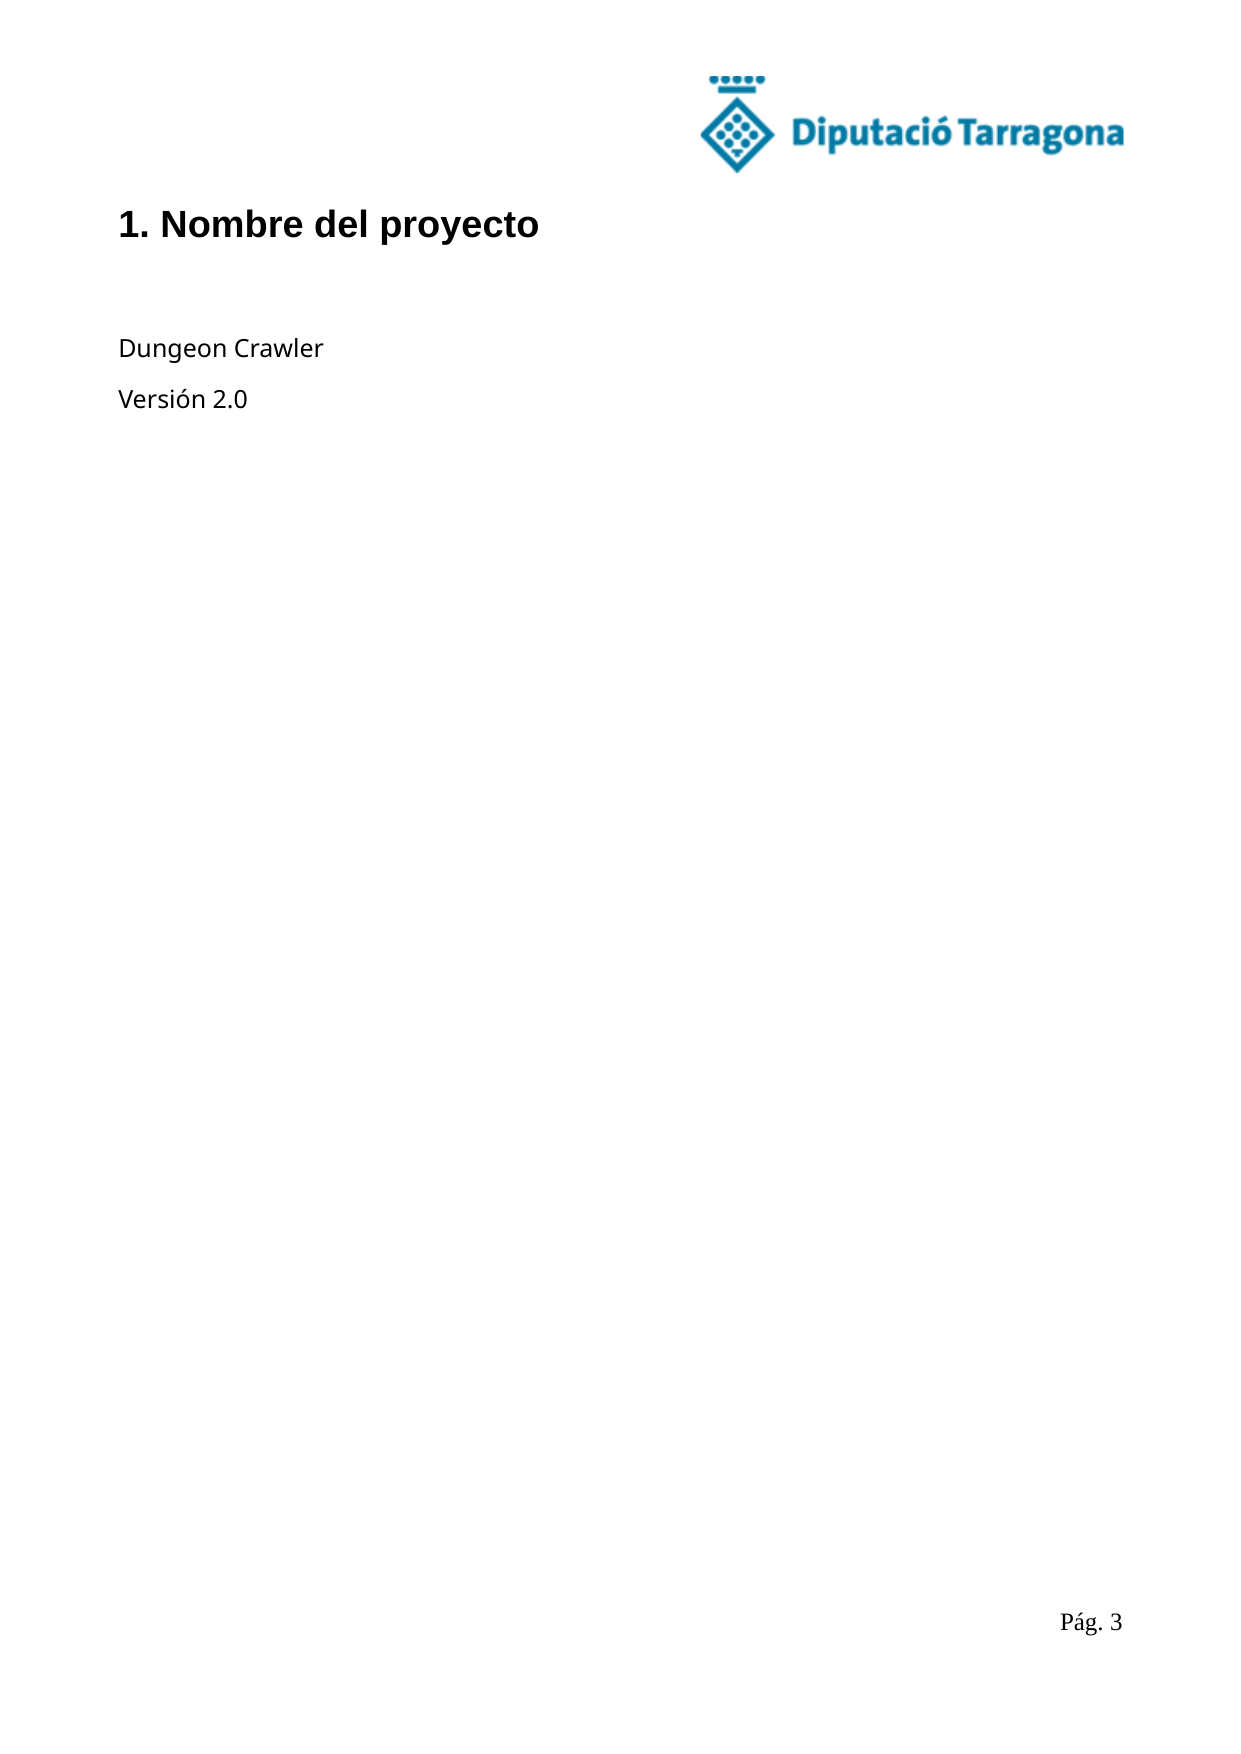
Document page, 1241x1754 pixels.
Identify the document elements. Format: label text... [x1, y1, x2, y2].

text Versión 2.0 [118, 381, 1122, 415]
text Dungeon Crawler [118, 330, 1122, 364]
picture [700, 76, 1124, 173]
subtitle 1. Nombre del proyecto [118, 201, 1122, 245]
